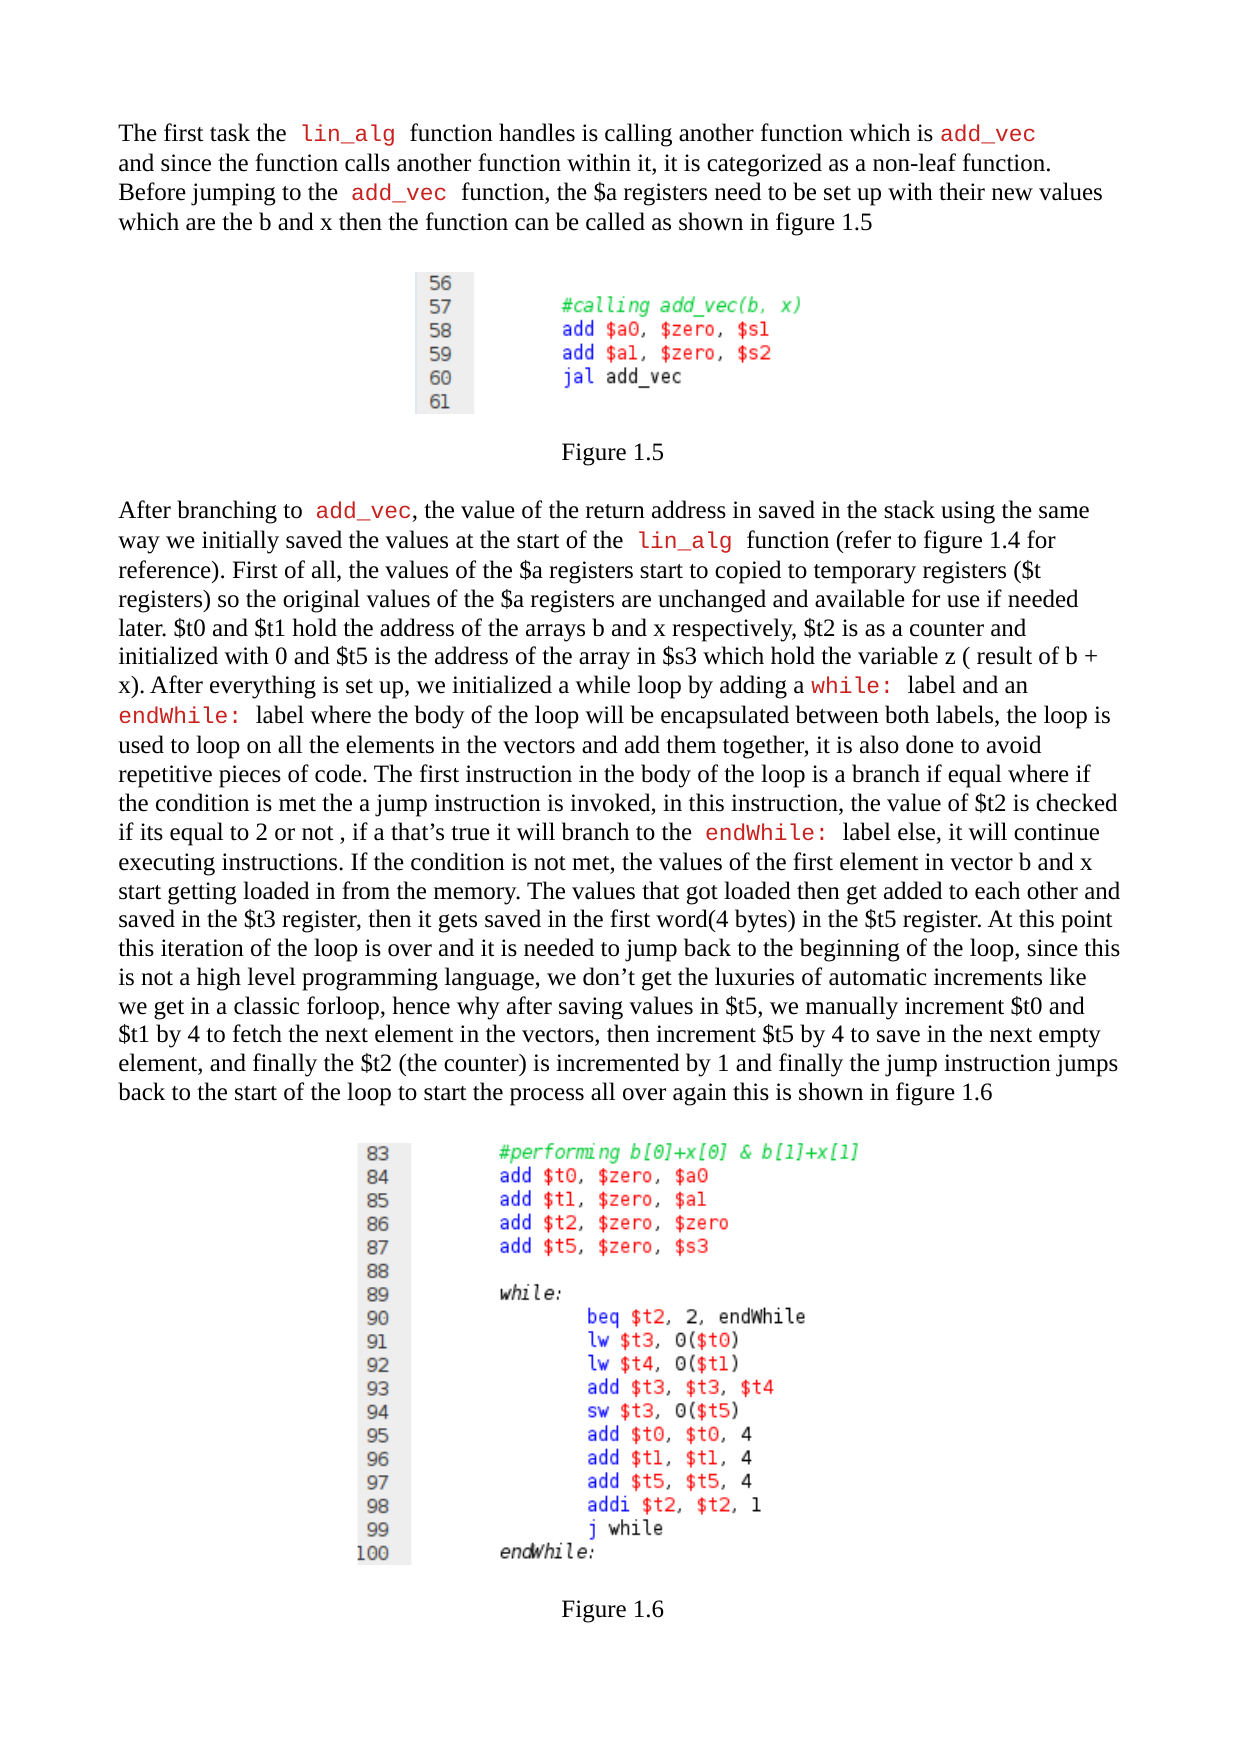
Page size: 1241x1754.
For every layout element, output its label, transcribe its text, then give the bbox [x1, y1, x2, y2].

text Figure 1.6 [118, 1594, 1122, 1623]
picture [415, 272, 825, 414]
text and since the function calls another function within it, it is categorized as a non-leaf function. Before jumping to the add_vec function, the $a registers need to be set up with their new values which are the b and x then the function can be called as shown in figure 1.5 [118, 148, 1122, 236]
text After branching to add_vec, the value of the return address in saved in the stack using the same way we initially saved the values at the start of the lin_alg function (refer to figure 1.4 for reference). First of all, the values of the $a registers start to copied to temporary registers ($t registers) so the original values of the $a registers are unchanged and available for use if needed later. $t0 and $t1 hold the address of the arrays b and x respectively, $t2 is as a counter and initialized with 0 and $t5 is the address of the array in $s3 which hold the variable z ( result of b + x). After everything is set up, we initialized a while loop by adding a while: label and an endWhile: label where the body of the loop will be encapsulated between both labels, the loop is used to loop on all the elements in the vectors and add them together, it is also done to avoid repetitive pieces of code. The first instruction in the body of the loop is a branch if equal where if the condition is met the a jump instruction is invoked, in this instruction, the value of $t2 is checked if its equal to 2 or not , if a that’s true it will branch to the endWhile: label else, it will continue executing instructions. If the condition is not met, the values of the first element in vector b and x start getting loaded in from the memory. The values that got loaded then get added to each other and saved in the $t3 register, then it gets saved in the first word(4 bytes) in the $t5 register. At this point this iteration of the loop is over and it is needed to jump back to the beginning of the loop, since this is not a high level programming language, we don’t get the luxuries of automatic increments like we get in a classic forloop, hence why after saving values in $t5, we manually increment $t0 and $t1 by 4 to fetch the next element in the vectors, then increment $t5 by 4 to save in the next empty element, and finally the $t2 (the counter) is incremented by 1 and finally the jump instruction jumps back to the start of the loop to start the process all over again this is shown in figure 1.6 [118, 495, 1122, 1106]
text Figure 1.5 [118, 408, 1122, 466]
text The first task the lin_alg function handles is calling another function which is add_vec [118, 118, 1122, 148]
picture [357, 1143, 883, 1565]
